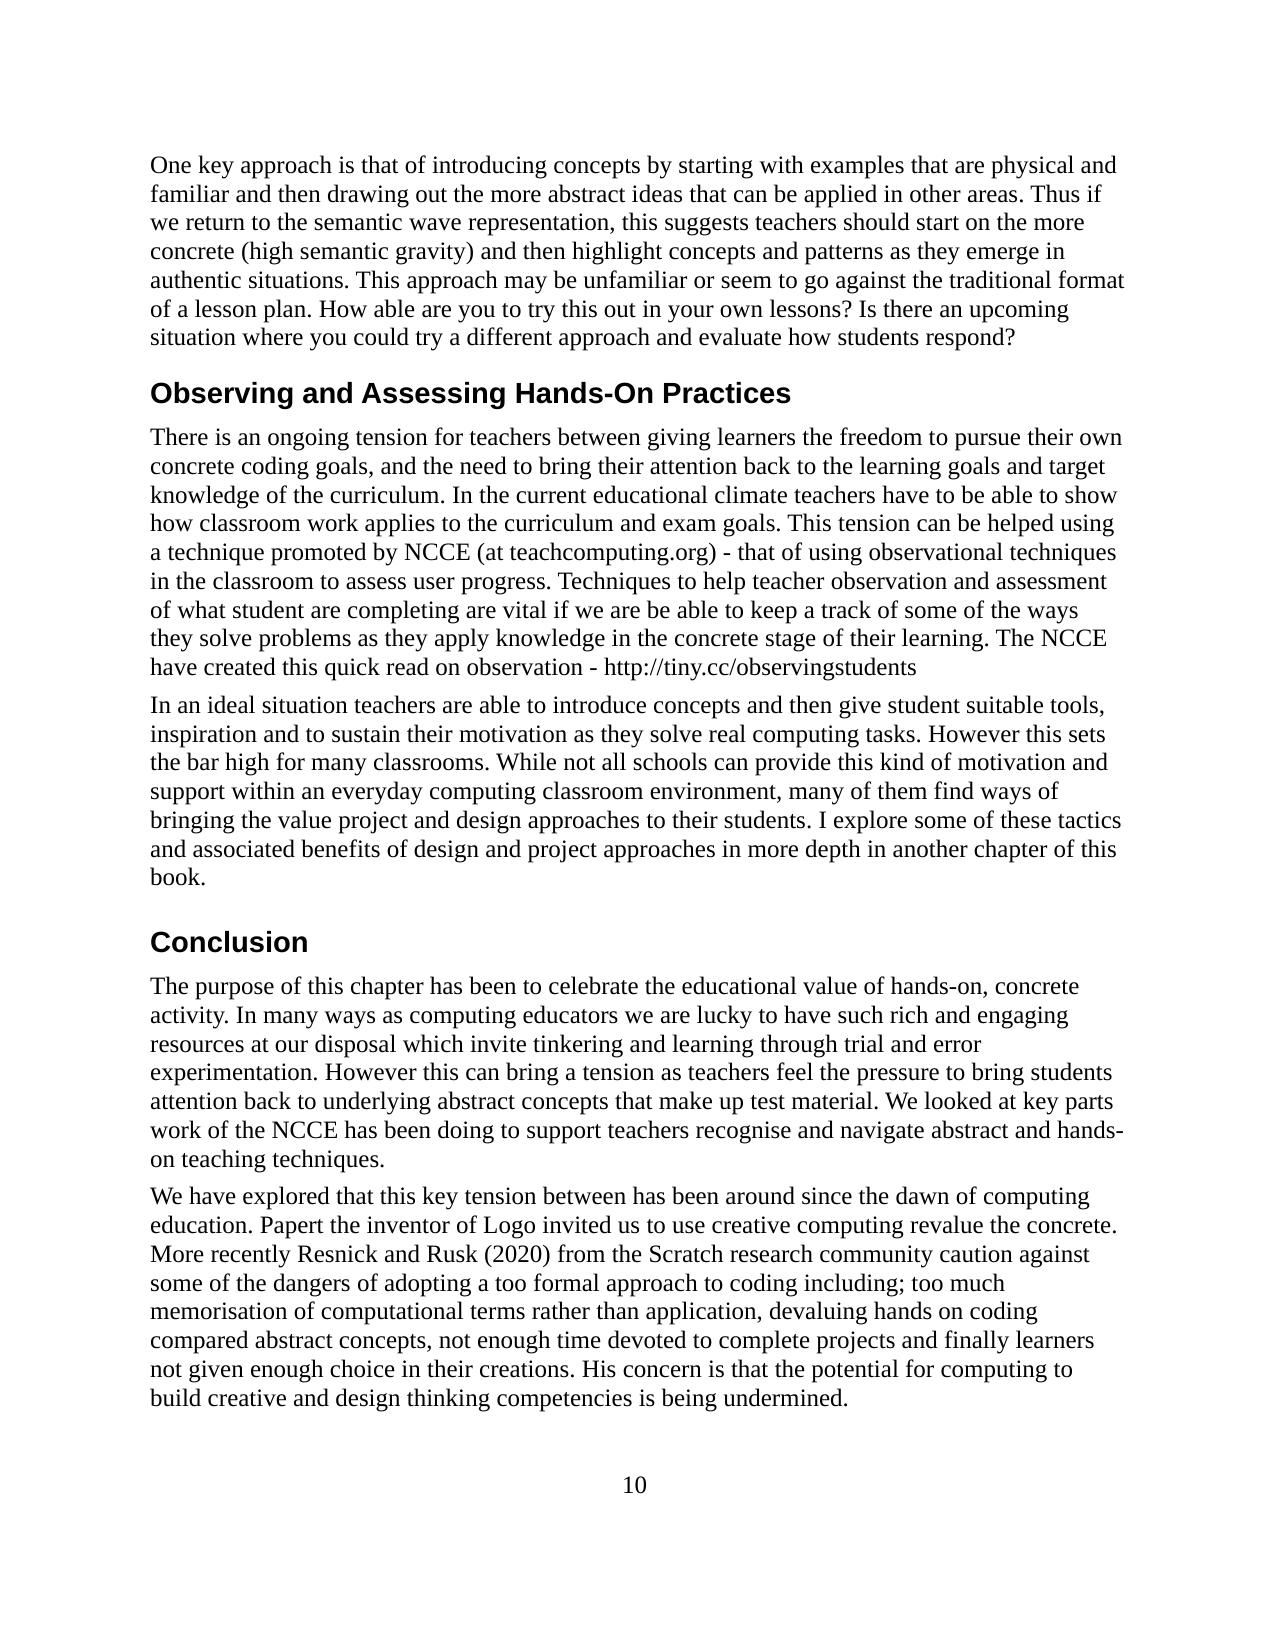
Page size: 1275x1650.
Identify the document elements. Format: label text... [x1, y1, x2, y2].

subtitle Conclusion [150, 925, 1125, 959]
text In an ideal situation teachers are able to introduce concepts and then give student suitable tools, inspiration and to sustain their motivation as they solve real computing tasks. However this sets the bar high for many classrooms. While not all schools can provide this kind of motivation and support within an everyday computing classroom environment, many of them find ways of bringing the value project and design approaches to their students. I explore some of these tactics and associated benefits of design and project approaches in more depth in another chapter of this book. [150, 690, 1125, 891]
text The purpose of this chapter has been to celebrate the educational value of hands-on, concrete activity. In many ways as computing educators we are lucky to have such rich and engaging resources at our disposal which invite tinkering and learning through trial and error experimentation. However this can bring a tension as teachers feel the pressure to bring students attention back to underlying abstract concepts that make up test material. We looked at key parts work of the NCCE has been doing to support teachers recognise and navigate abstract and hands-on teaching techniques. [150, 971, 1125, 1172]
text We have explored that this key tension between has been around since the dawn of computing education. Papert the inventor of Logo invited us to use creative computing revalue the concrete. More recently Resnick and Rusk (2020) from the Scratch research community caution against some of the dangers of adopting a too formal approach to coding including; too much memorisation of computational terms rather than application, devaluing hands on coding compared abstract concepts, not enough time devoted to complete projects and finally learners not given enough choice in their creations. His concern is that the potential for computing to build creative and design thinking competencies is being undermined. [150, 1181, 1125, 1411]
subtitle Observing and Assessing Hands-On Practices [150, 376, 1125, 410]
text One key approach is that of introducing concepts by starting with examples that are physical and familiar and then drawing out the more abstract ideas that can be applied in other areas. Thus if we return to the semantic wave representation, this suggests teachers should start on the more concrete (high semantic gravity) and then highlight concepts and patterns as they emerge in authentic situations. This approach may be unfamiliar or seem to go against the traditional format of a lesson plan. How able are you to try this out in your own lessons? Is there an upcoming situation where you could try a different approach and evaluate how students respond? [150, 150, 1125, 351]
text There is an ongoing tension for teachers between giving learners the freedom to pursue their own concrete coding goals, and the need to bring their attention back to the learning goals and target knowledge of the curriculum. In the current educational climate teachers have to be able to show how classroom work applies to the curriculum and exam goals. This tension can be helped using a technique promoted by NCCE (at teachcomputing.org) - that of using observational techniques in the classroom to assess user progress. Techniques to help teacher observation and assessment of what student are completing are vital if we are be able to keep a track of some of the ways they solve problems as they apply knowledge in the concrete stage of their learning. The NCCE have created this quick read on observation - http://tiny.cc/observingstudents [150, 422, 1125, 681]
